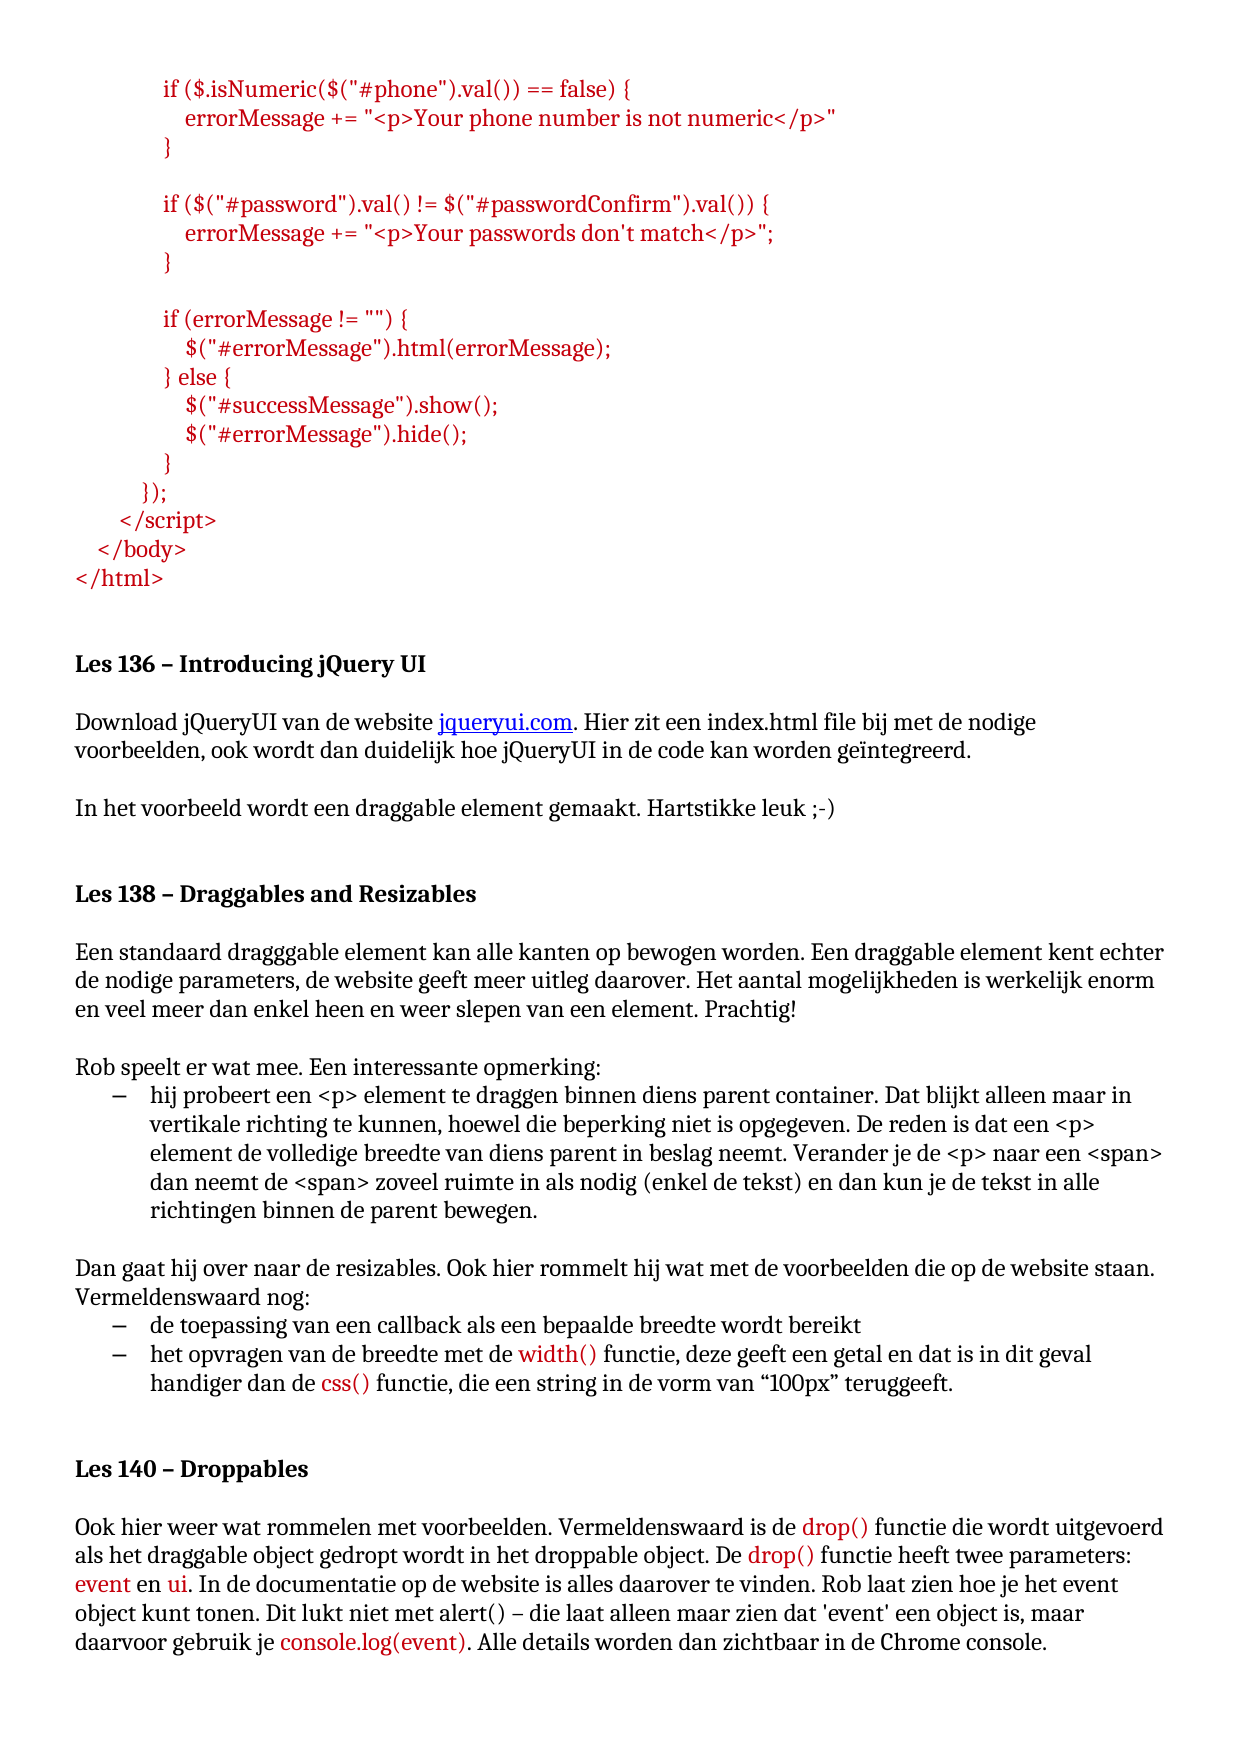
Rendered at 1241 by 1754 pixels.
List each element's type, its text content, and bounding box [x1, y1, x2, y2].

text Les 140 – Droppables [75, 1455, 1165, 1484]
list de toepassing van een callback als een bepaalde breedte wordt bereikt [112, 1311, 1165, 1340]
text } [75, 132, 1165, 161]
text Les 138 – Draggables and Resizables [75, 880, 1165, 909]
text Een standaard dragggable element kan alle kanten op bewogen worden. Een draggable element kent echter de nodige parameters, de website geeft meer uitleg daarover. Het aantal mogelijkheden is werkelijk enorm en veel meer dan enkel heen en weer slepen van een element. Prachtig! [75, 937, 1165, 1024]
text </body> [75, 535, 1165, 564]
text Ook hier weer wat rommelen met voorbeelden. Vermeldenswaard is de drop() functie die wordt uitgevoerd als het draggable object gedropt wordt in het droppable object. De drop() functie heeft twee parameters: event en ui. In de documentatie op de website is alles daarover te vinden. Rob laat zien hoe je het event object kunt tonen. Dit lukt niet met alert() – die laat alleen maar zien dat 'event' een object is, maar daarvoor gebruik je console.log(event). Alle details worden dan zichtbaar in de Chrome console. [75, 1512, 1165, 1656]
text Les 136 – Introducing jQuery UI [75, 650, 1165, 679]
text if ($("#password").val() != $("#passwordConfirm").val()) { [75, 190, 1165, 219]
text Dan gaat hij over naar de resizables. Ook hier rommelt hij wat met de voorbeelden die op de website staan. Vermeldenswaard nog: [75, 1254, 1165, 1311]
text </html> [75, 564, 1165, 592]
text } [75, 247, 1165, 276]
list hij probeert een <p> element te draggen binnen diens parent container. Dat blijkt alleen maar in vertikale richting te kunnen, hoewel die beperking niet is opgegeven. De reden is dat een <p> element de volledige breedte van diens parent in beslag neemt. Verander je de <p> naar een <span> dan neemt de <span> zoveel ruimte in als nodig (enkel de tekst) en dan kun je de tekst in alle richtingen binnen de parent bewegen. [112, 1081, 1165, 1225]
text }); [75, 477, 1165, 506]
text $("#successMessage").show(); [75, 391, 1165, 420]
text Download jQueryUI van de website jqueryui.com. Hier zit een index.html file bij met de nodige voorbeelden, ook wordt dan duidelijk hoe jQueryUI in de code kan worden geïntegreerd. [75, 707, 1165, 765]
text } [75, 449, 1165, 477]
text if (errorMessage != "") { [75, 305, 1165, 334]
text if ($.isNumeric($("#phone").val()) == false) { [75, 75, 1165, 104]
text $("#errorMessage").html(errorMessage); [75, 334, 1165, 362]
text Rob speelt er wat mee. Een interessante opmerking: [75, 1052, 1165, 1081]
text In het voorbeeld wordt een draggable element gemaakt. Hartstikke leuk ;-) [75, 794, 1165, 822]
text errorMessage += "<p>Your passwords don't match</p>"; [75, 219, 1165, 247]
text </script> [75, 506, 1165, 535]
text errorMessage += "<p>Your phone number is not numeric</p>" [75, 104, 1165, 132]
list het opvragen van de breedte met de width() functie, deze geeft een getal en dat is in dit geval handiger dan de css() functie, die een string in de vorm van “100px” teruggeeft. [112, 1340, 1165, 1397]
text $("#errorMessage").hide(); [75, 420, 1165, 449]
text } else { [75, 362, 1165, 391]
